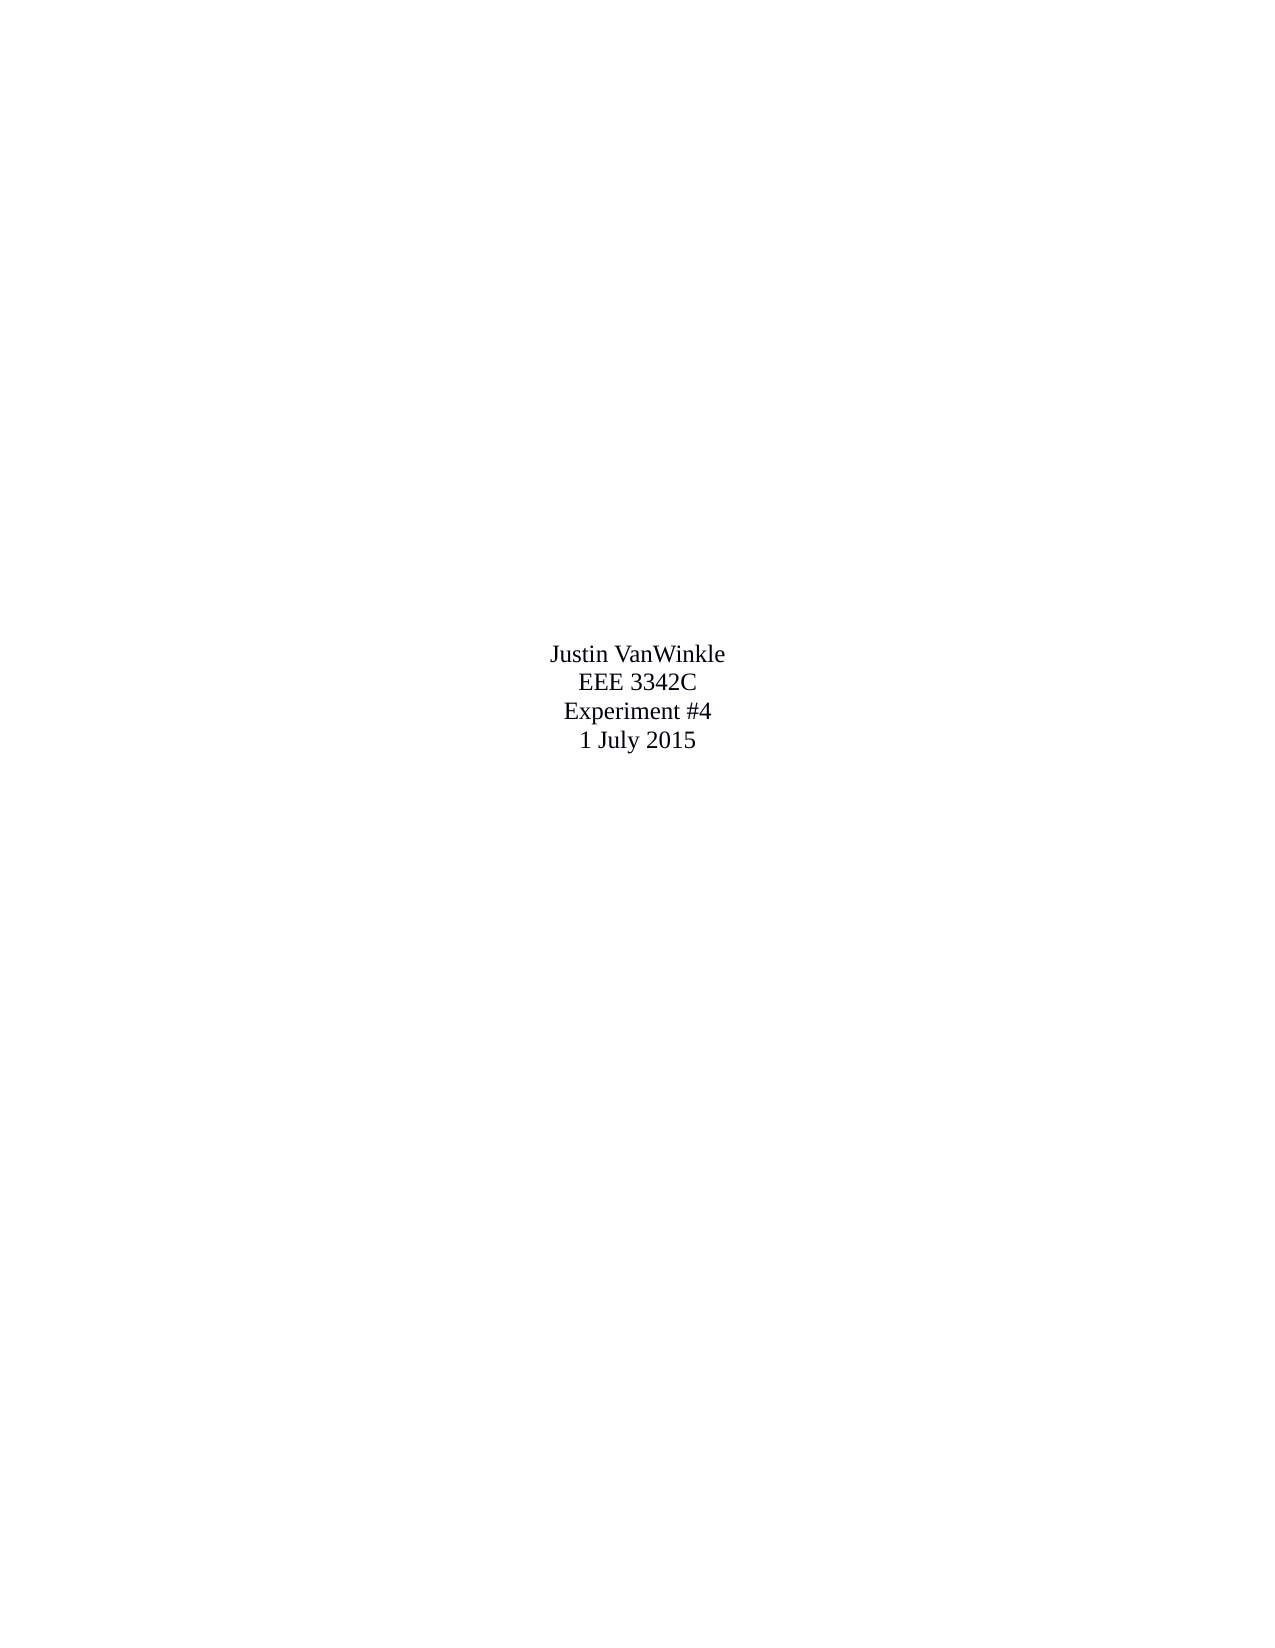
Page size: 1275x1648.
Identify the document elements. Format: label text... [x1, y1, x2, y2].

text Justin VanWinkle [187, 639, 1088, 667]
text EEE 3342C [187, 667, 1088, 696]
text Experiment #4 [187, 696, 1088, 725]
text 1 July 2015 [187, 725, 1088, 754]
